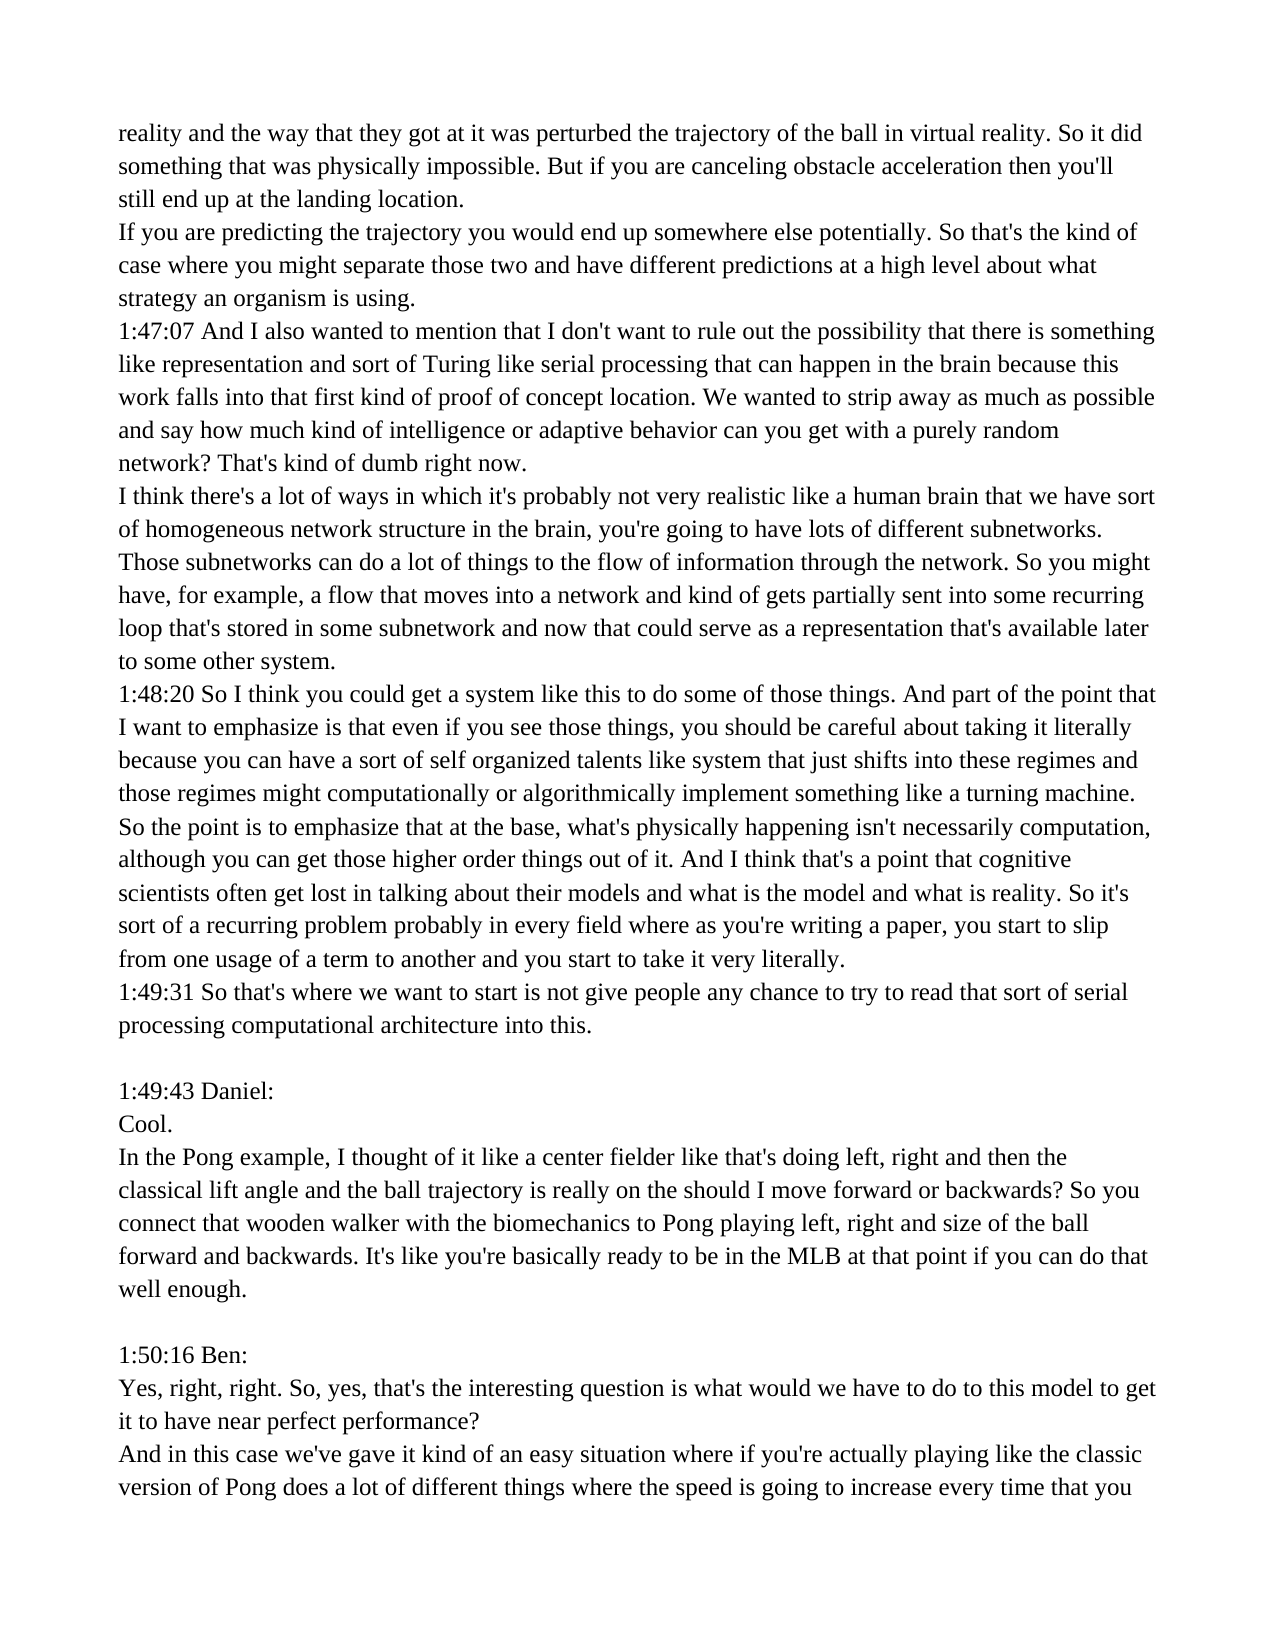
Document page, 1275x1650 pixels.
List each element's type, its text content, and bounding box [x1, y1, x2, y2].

text 1:49:43 Daniel: [118, 1076, 1157, 1104]
text 1:50:16 Ben: [118, 1340, 1157, 1369]
text So the point is to emphasize that at the base, what's physically happening isn't necessarily computation, although you can get those higher order things out of it. And I think that's a point that cognitive scientists often get lost in talking about their models and what is the model and what is reality. So it's sort of a recurring problem probably in every field where as you're writing a paper, you start to slip from one usage of a term to another and you start to take it very literally. [118, 812, 1157, 972]
text Cool. [118, 1109, 1157, 1137]
text reality and the way that they got at it was perturbed the trajectory of the ball in virtual reality. So it did something that was physically impossible. But if you are canceling obstacle acceleration then you'll still end up at the landing location. [118, 118, 1157, 213]
text 1:49:31 So that's where we want to start is not give people any chance to try to read that sort of serial processing computational architecture into this. [118, 977, 1157, 1038]
text If you are predicting the trajectory you would end up somewhere else potentially. So that's the kind of case where you might separate those two and have different predictions at a high level about what strategy an organism is using. [118, 217, 1157, 312]
text I think there's a lot of ways in which it's probably not very realistic like a human brain that we have sort of homogeneous network structure in the brain, you're going to have lots of different subnetworks. Those subnetworks can do a lot of things to the flow of information through the network. So you might have, for example, a flow that moves into a network and kind of gets partially sent into some recurring loop that's stored in some subnetwork and now that could serve as a representation that's available later to some other system. [118, 481, 1157, 675]
text In the Pong example, I thought of it like a center fielder like that's doing left, right and then the classical lift angle and the ball trajectory is really on the should I move forward or backwards? So you connect that wooden walker with the biomechanics to Pong playing left, right and size of the ball forward and backwards. It's like you're basically ready to be in the MLB at that point if you can do that well enough. [118, 1142, 1157, 1303]
text 1:47:07 And I also wanted to mention that I don't want to rule out the possibility that there is something like representation and sort of Turing like serial processing that can happen in the brain because this work falls into that first kind of proof of concept location. We wanted to strip away as much as possible and say how much kind of intelligence or adaptive behavior can you get with a purely random network? That's kind of dumb right now. [118, 316, 1157, 477]
text Yes, right, right. So, yes, that's the interesting question is what would we have to do to this model to get it to have near perfect performance? [118, 1373, 1157, 1435]
text 1:48:20 So I think you could get a system like this to do some of those things. And part of the point that I want to emphasize is that even if you see those things, you should be careful about taking it literally because you can have a sort of self organized talents like system that just shifts into these regimes and those regimes might computationally or algorithmically implement something like a turning machine. [118, 679, 1157, 807]
text And in this case we've gave it kind of an easy situation where if you're actually playing like the classic version of Pong does a lot of different things where the speed is going to increase every time that you [118, 1439, 1157, 1501]
